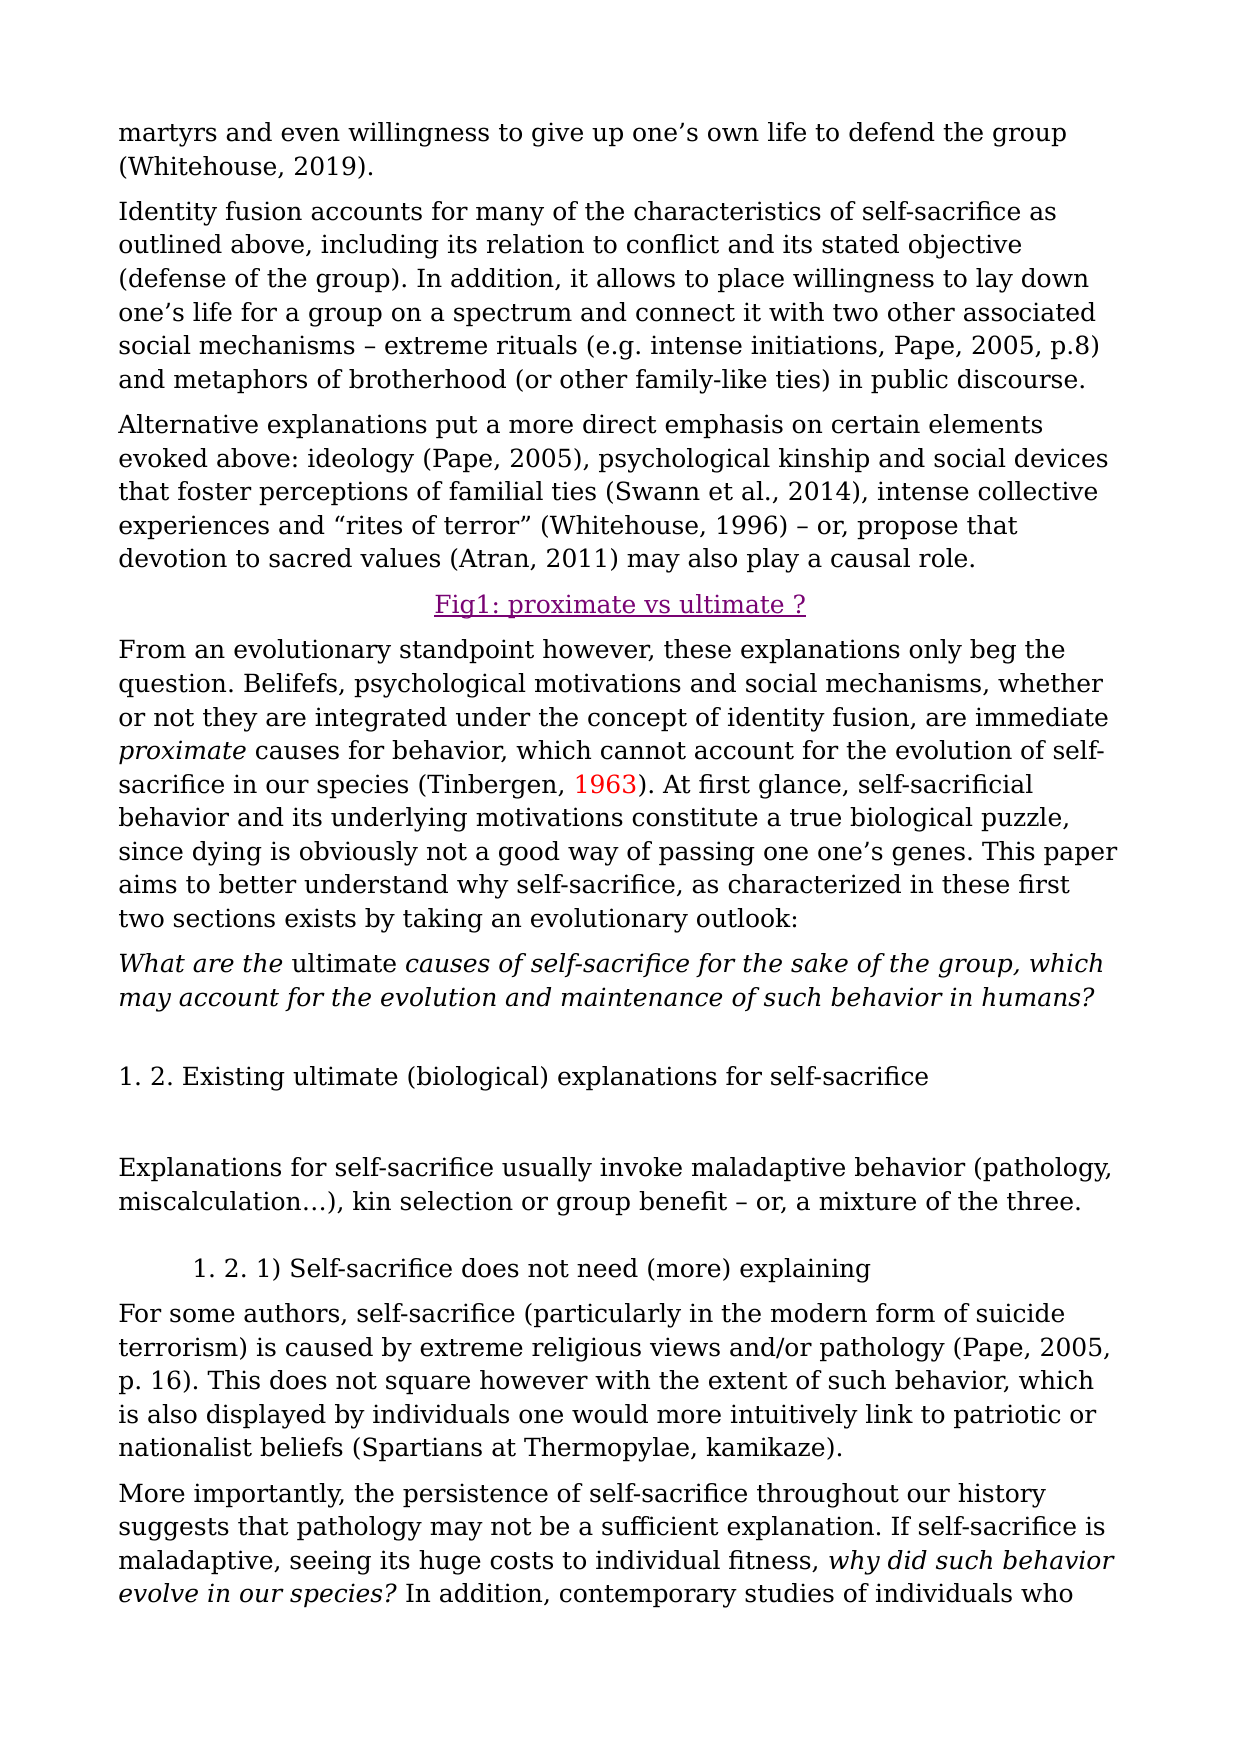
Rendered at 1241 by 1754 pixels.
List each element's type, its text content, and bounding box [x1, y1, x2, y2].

text From an evolutionary standpoint however, these explanations only beg the question. Belifefs, psychological motivations and social mechanisms, whether or not they are integrated under the concept of identity fusion, are immediate proximate causes for behavior, which cannot account for the evolution of self-sacrifice in our species (Tinbergen, 1963). At first glance, self-sacrificial behavior and its underlying motivations constitute a true biological puzzle, since dying is obviously not a good way of passing one one’s genes. This paper aims to better understand why self-sacrifice, as characterized in these first two sections exists by taking an evolutionary outlook: [118, 636, 1122, 933]
text For some authors, self-sacrifice (particularly in the modern form of suicide terrorism) is caused by extreme religious views and/or pathology (Pape, 2005, p. 16). This does not square however with the extent of such behavior, which is also displayed by individuals one would more intuitively link to patriotic or nationalist beliefs (Spartians at Thermopylae, kamikaze). [118, 1299, 1122, 1463]
text 1. 2. Existing ultimate (biological) explanations for self-sacrifice [118, 1062, 1122, 1091]
text martyrs and even willingness to give up one’s own life to defend the group (Whitehouse, 2019). [118, 118, 1122, 181]
text Fig1: proximate vs ultimate ? [118, 590, 1122, 619]
text Identity fusion accounts for many of the characteristics of self-sacrifice as outlined above, including its relation to conflict and its stated objective (defense of the group). In addition, it allows to place willingness to lay down one’s life for a group on a spectrum and connect it with two other associated social mechanisms – extreme rituals (e.g. intense initiations, Pape, 2005, p.8) and metaphors of brotherhood (or other family-like ties) in public discourse. [118, 197, 1122, 394]
text More importantly, the persistence of self-sacrifice throughout our history suggests that pathology may not be a sufficient explanation. If self-sacrifice is maladaptive, seeing its huge costs to individual fitness, why did such behavior evolve in our species? In addition, contemporary studies of individuals who [118, 1479, 1122, 1609]
text What are the ultimate causes of self-sacrifice for the sake of the group, which may account for the evolution and maintenance of such behavior in humans? [118, 949, 1122, 1046]
text Alternative explanations put a more direct emphasis on certain elements evoked above: ideology (Pape, 2005), psychological kinship and social devices that foster perceptions of familial ties (Swann et al., 2014), intense collective experiences and “rites of terror” (Whitehouse, 1996) – or, propose that devotion to sacred values (Atran, 2011) may also play a causal role. [118, 410, 1122, 574]
text Explanations for self-sacrifice usually invoke maladaptive behavior (pathology, miscalculation…), kin selection or group benefit – or, a mixture of the three. 1. 2. 1) Self-sacrifice does not need (more) explaining [118, 1153, 1122, 1283]
